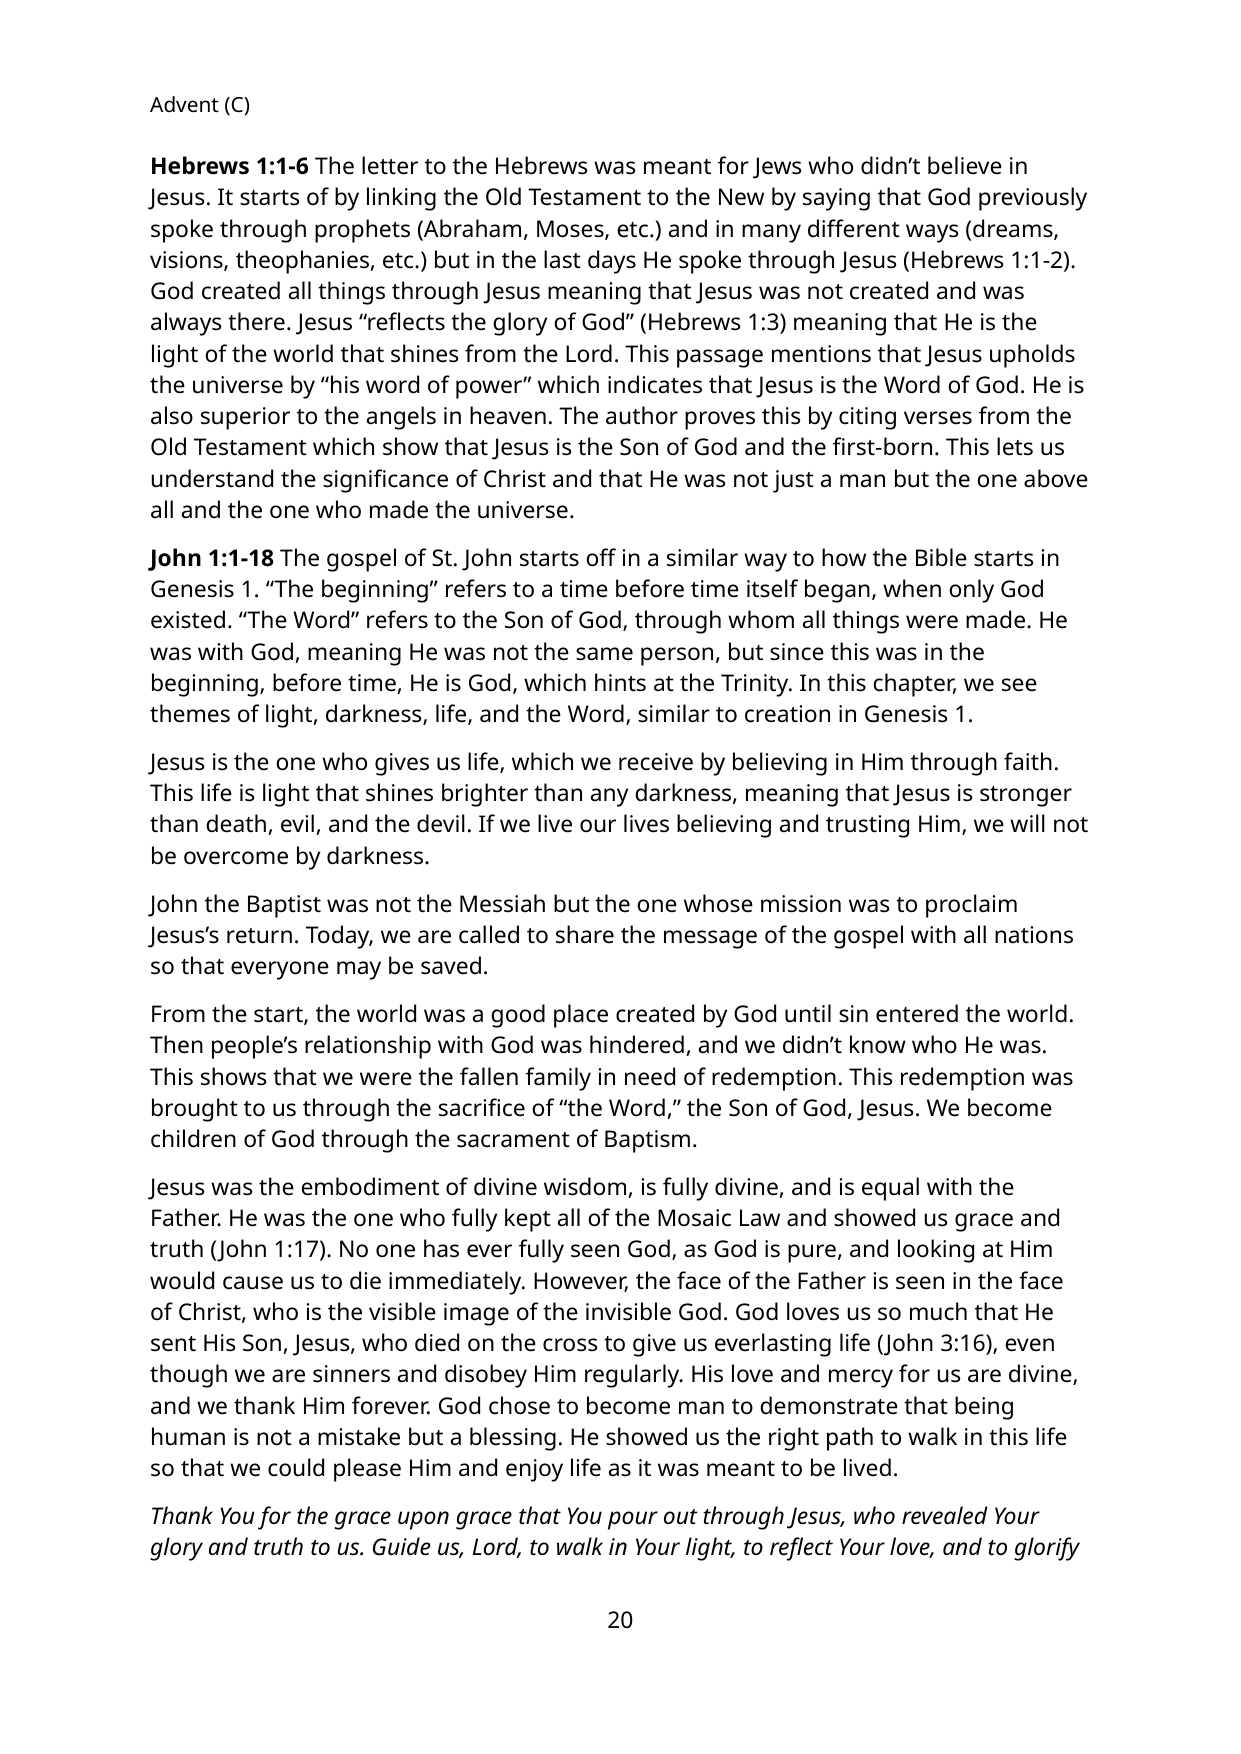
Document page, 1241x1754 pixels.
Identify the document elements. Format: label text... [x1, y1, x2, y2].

text From the start, the world was a good place created by God until sin entered the world. Then people’s relationship with God was hindered, and we didn’t know who He was. This shows that we were the fallen family in need of redemption. This redemption was brought to us through the sacrifice of “the Word,” the Son of God, Jesus. We become children of God through the sacrament of Baptism. [150, 998, 1090, 1154]
text Thank You for the grace upon grace that You pour out through Jesus, who revealed Your glory and truth to us. Guide us, Lord, to walk in Your light, to reflect Your love, and to glorify [150, 1500, 1090, 1562]
text John the Baptist was not the Messiah but the one whose mission was to proclaim Jesus’s return. Today, we are called to share the message of the gospel with all nations so that everyone may be saved. [150, 887, 1090, 981]
text Hebrews 1:1-6 The letter to the Hebrews was meant for Jews who didn’t believe in Jesus. It starts of by linking the Old Testament to the New by saying that God previously spoke through prophets (Abraham, Moses, etc.) and in many different ways (dreams, visions, theophanies, etc.) but in the last days He spoke through Jesus (Hebrews 1:1-2). God created all things through Jesus meaning that Jesus was not created and was always there. Jesus “reflects the glory of God” (Hebrews 1:3) meaning that He is the light of the world that shines from the Lord. This passage mentions that Jesus upholds the universe by “his word of power” which indicates that Jesus is the Word of God. He is also superior to the angels in heaven. The author proves this by citing verses from the Old Testament which show that Jesus is the Son of God and the first-born. This lets us understand the significance of Christ and that He was not just a man but the one above all and the one who made the universe. [150, 150, 1090, 525]
text Jesus was the embodiment of divine wisdom, is fully divine, and is equal with the Father. He was the one who fully kept all of the Mosaic Law and showed us grace and truth (John 1:17). No one has ever fully seen God, as God is pure, and looking at Him would cause us to die immediately. However, the face of the Father is seen in the face of Christ, who is the visible image of the invisible God. God loves us so much that He sent His Son, Jesus, who died on the cross to give us everlasting life (John 3:16), even though we are sinners and disobey Him regularly. His love and mercy for us are divine, and we thank Him forever. God chose to become man to demonstrate that being human is not a mistake but a blessing. He showed us the right path to walk in this life so that we could please Him and enjoy life as it was meant to be lived. [150, 1171, 1090, 1483]
text John 1:1-18 The gospel of St. John starts off in a similar way to how the Bible starts in Genesis 1. “The beginning” refers to a time before time itself began, when only God existed. “The Word” refers to the Son of God, through whom all things were made. He was with God, meaning He was not the same person, but since this was in the beginning, before time, He is God, which hints at the Trinity. In this chapter, we see themes of light, darkness, life, and the Word, similar to creation in Genesis 1. [150, 542, 1090, 729]
text Jesus is the one who gives us life, which we receive by believing in Him through faith. This life is light that shines brighter than any darkness, meaning that Jesus is stronger than death, evil, and the devil. If we live our lives believing and trusting Him, we will not be overcome by darkness. [150, 746, 1090, 871]
